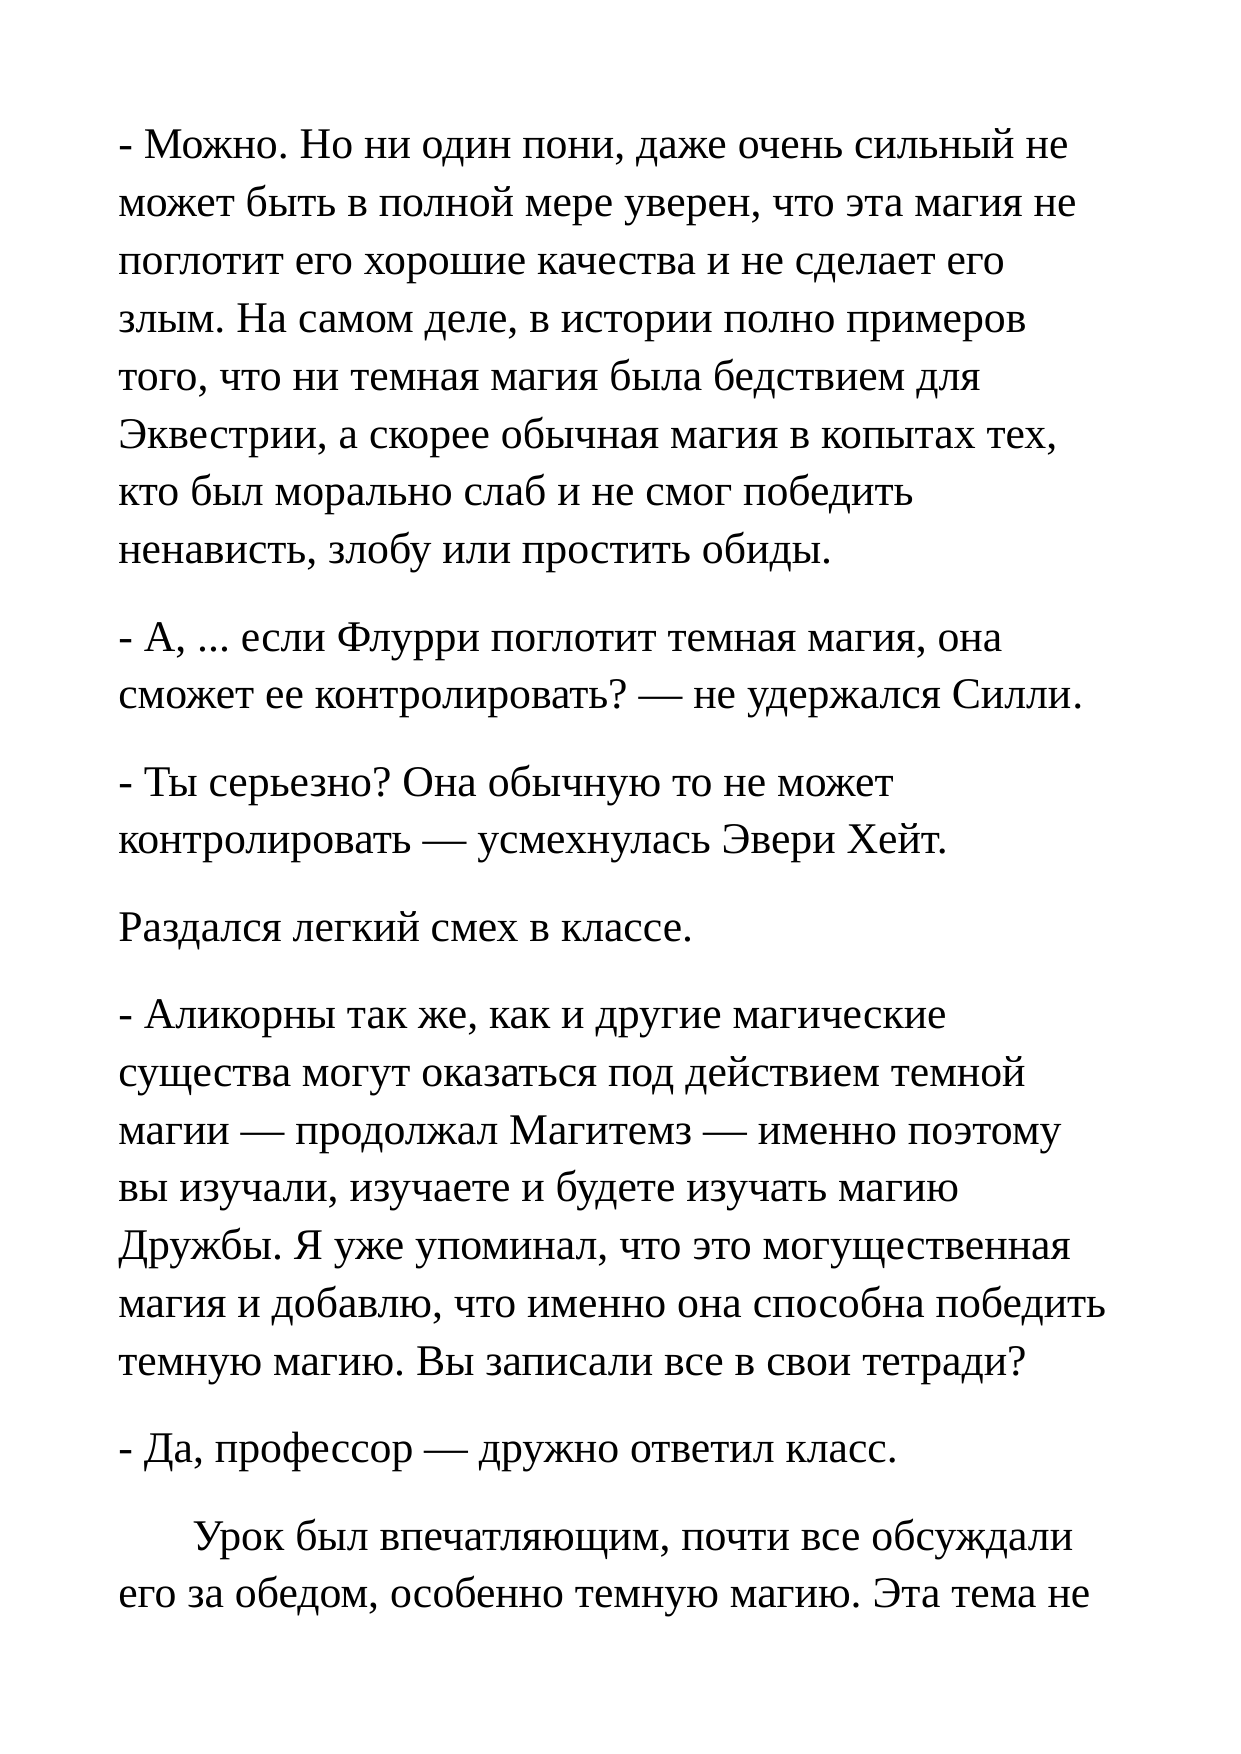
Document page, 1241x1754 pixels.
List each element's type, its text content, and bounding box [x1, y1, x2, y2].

text Урок был впечатляющим, почти все обсуждали его за обедом, особенно темную магию. Эта тема не [118, 1509, 1122, 1617]
text - Ты серьезно? Она обычную то не может контролировать — усмехнулась Эвери Хейт. [118, 755, 1122, 863]
text - Аликорны так же, как и другие магические существа могут оказаться под действием темной магии — продолжал Магитемз — именно поэтому вы изучали, изучаете и будете изучать магию Дружбы. Я уже упоминал, что это могущественная магия и добавлю, что именно она способна победить темную магию. Вы записали все в свои тетради? [118, 988, 1122, 1385]
text - Да, профессор — дружно ответил класс. [118, 1422, 1122, 1472]
text - А, ... если Флурри поглотит темная магия, она сможет ее контролировать? — не удержался Силли. [118, 610, 1122, 718]
text Раздался легкий смех в классе. [118, 900, 1122, 951]
text - Можно. Но ни один пони, даже очень сильный не может быть в полной мере уверен, что эта магия не поглотит его хорошие качества и не сделает его злым. На самом деле, в истории полно примеров того, что ни темная магия была бедствием для Эквестрии, а скорее обычная магия в копытах тех, кто был морально слаб и не смог победить ненависть, злобу или простить обиды. [118, 118, 1122, 573]
